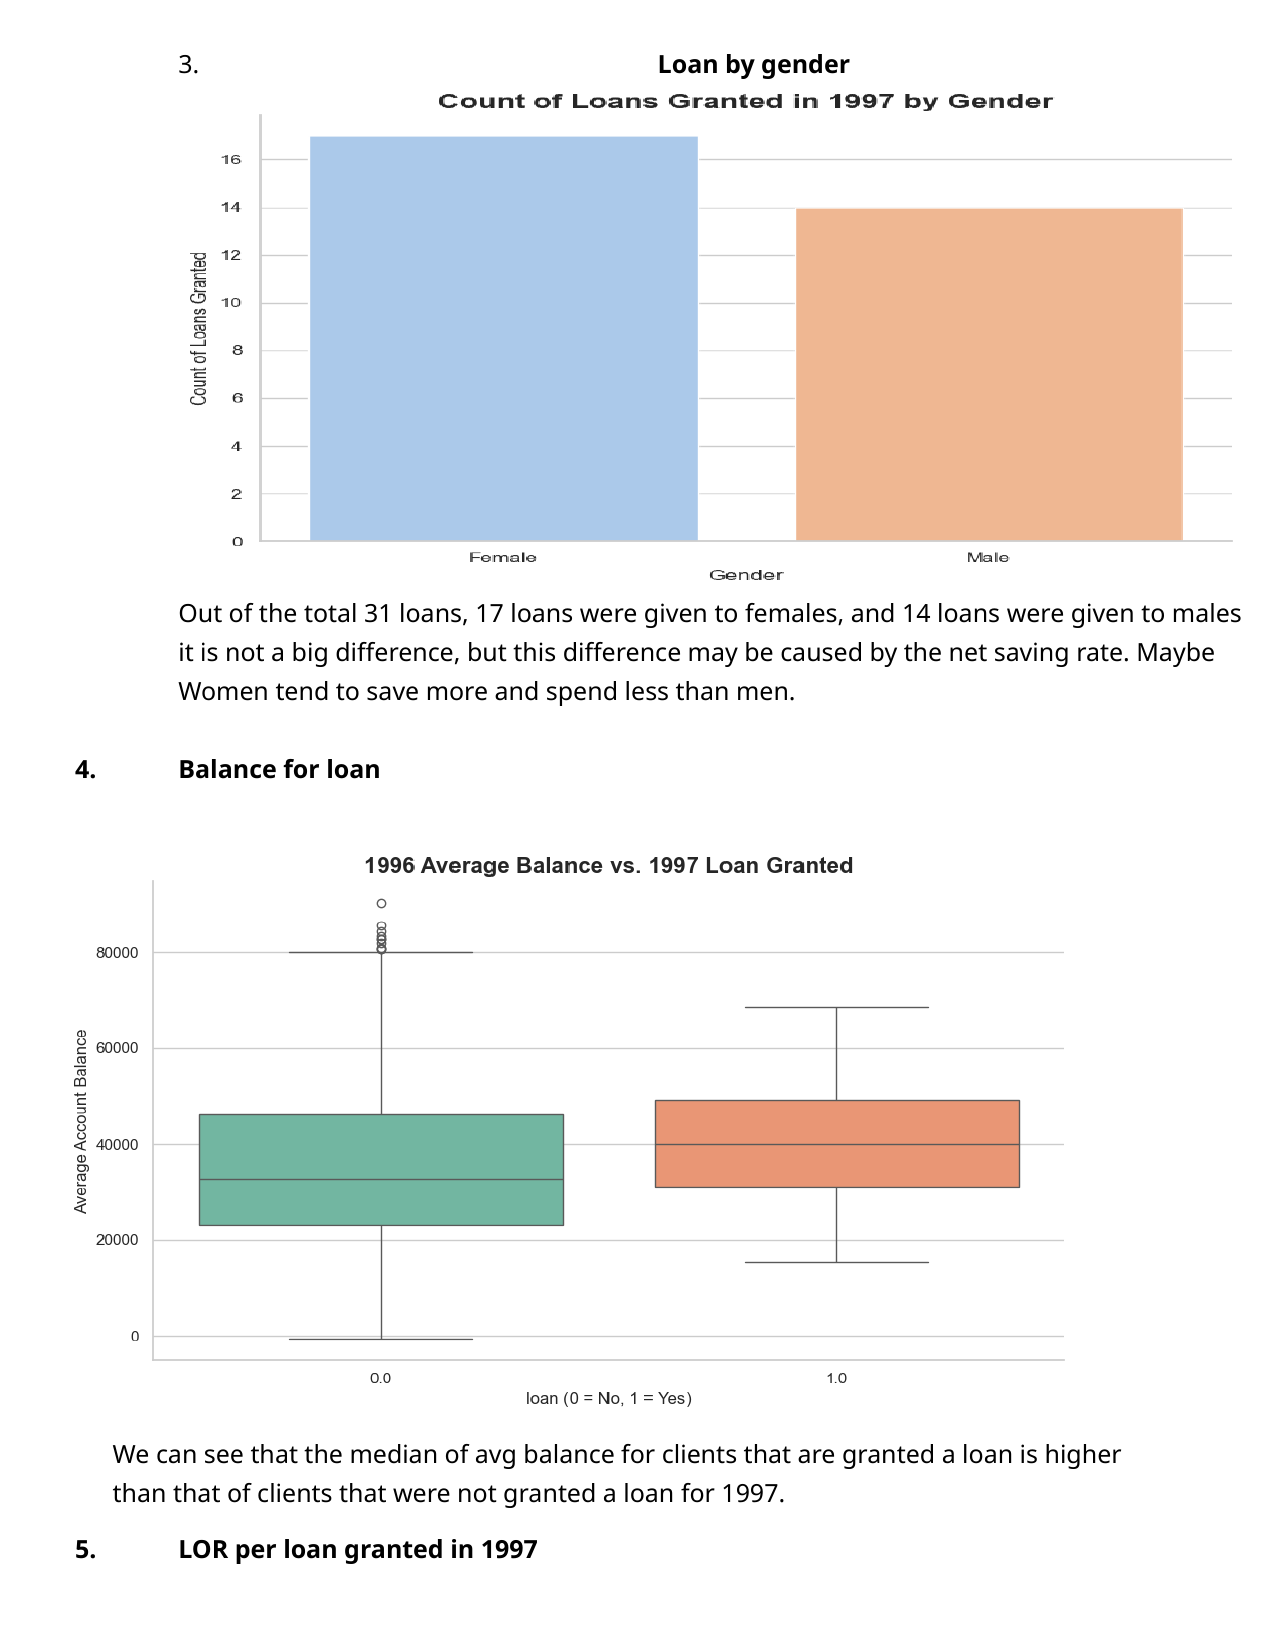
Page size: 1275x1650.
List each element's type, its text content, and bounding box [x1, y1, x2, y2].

list LOR per loan granted in 1997 [75, 1532, 1125, 1566]
list Balance for loan [75, 752, 1125, 786]
text We can see that the median of avg balance for clients that are granted a loan is higher than that of clients that were not granted a loan for 1997. [112, 1437, 1125, 1510]
list Loan by gender Out of the total 31 loans, 17 loans were given to females, and 14 loans were given to males it is not a big difference, but this difference may be caused by the net saving rate. Maybe Women tend to save more and spend less than men. [178, 47, 1256, 747]
